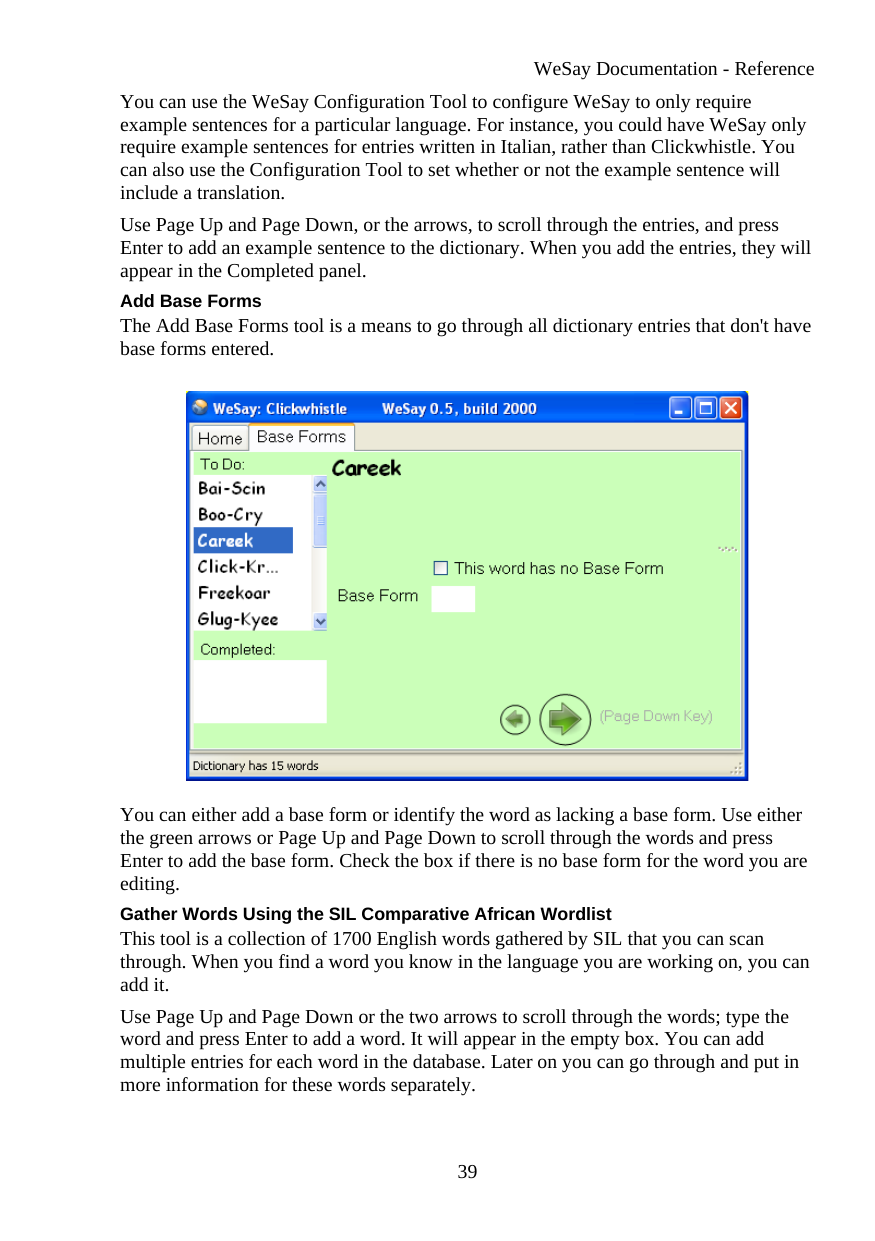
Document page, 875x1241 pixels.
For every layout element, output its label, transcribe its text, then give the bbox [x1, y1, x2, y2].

text Use Page Up and Page Down or the two arrows to scroll through the words; type the word and press Enter to add a word. It will appear in the empty box. You can add multiple entries for each word in the database. Later on you can go through and put in more information for these words separately. [120, 1004, 814, 1096]
text You can use the WeSay Configuration Tool to configure WeSay to only require example sentences for a particular language. For instance, you could have WeSay only require example sentences for entries written in Italian, rather than Clickwhistle. You can also use the Configuration Tool to set whether or not the example sentence will include a translation. [120, 90, 814, 204]
picture [186, 391, 749, 781]
text You can either add a base form or identify the word as lacking a base form. Use either the green arrows or Page Up and Page Down to scroll through the words and press Enter to add the base form. Check the box if there is no base form for the word you are editing. [120, 368, 814, 895]
text Use Page Up and Page Down, or the arrows, to scroll through the entries, and press Enter to add an example sentence to the dictionary. When you add the entries, they will appear in the Completed panel. [120, 213, 814, 281]
subtitle Gather Words Using the SIL Comparative African Wordlist [120, 904, 814, 924]
text The Add Base Forms tool is a means to go through all dictionary entries that don't have base forms entered. [120, 314, 814, 359]
text This tool is a collection of 1700 English words gathered by SIL that you can scan through. When you find a word you know in the language you are working on, you can add it. [120, 927, 814, 996]
subtitle Add Base Forms [120, 290, 814, 311]
